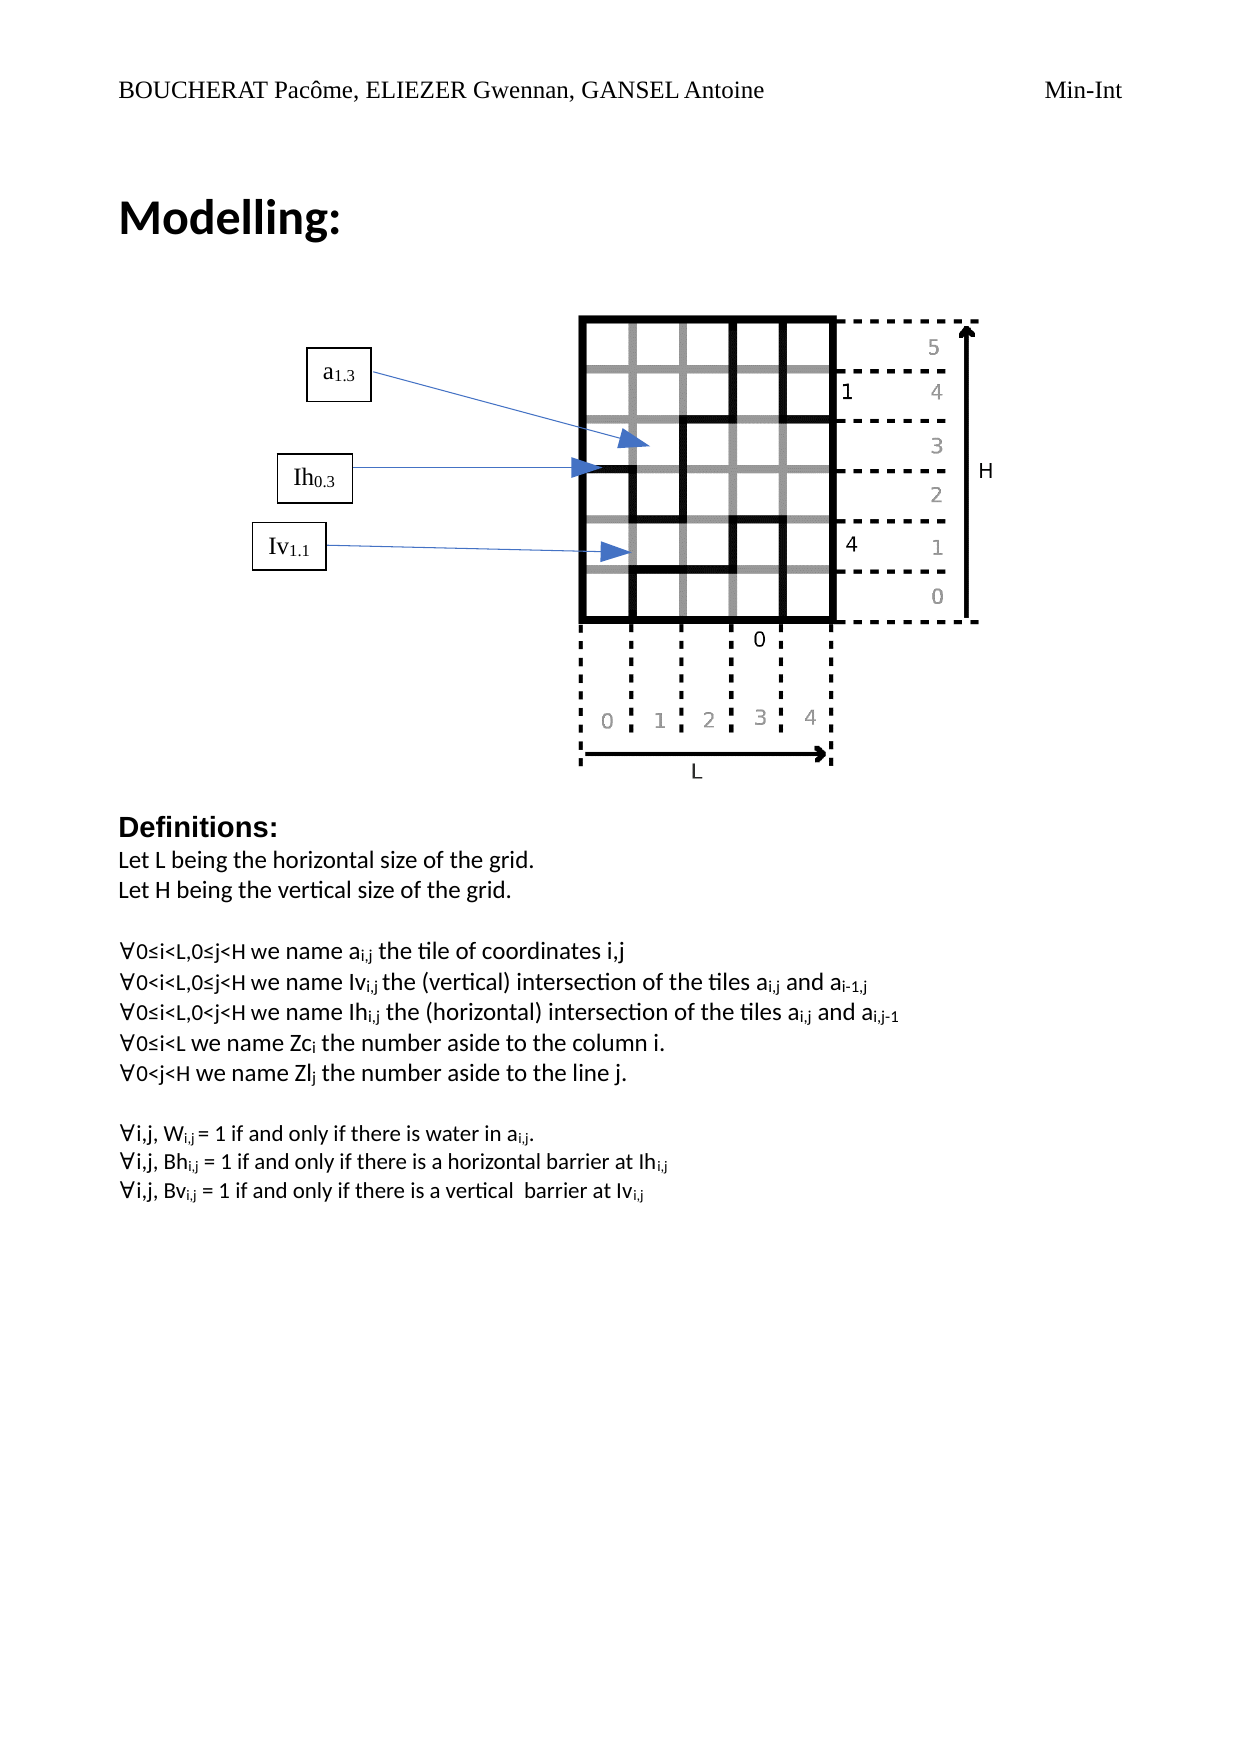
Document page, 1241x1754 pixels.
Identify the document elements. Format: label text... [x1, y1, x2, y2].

subtitle Definitions: [118, 810, 1122, 844]
text ∀i,j, Wi,j = 1 if and only if there is water in ai,j. [118, 1118, 1122, 1147]
text Let H being the vertical size of the grid. [118, 874, 1122, 905]
text ∀i,j, Bhi,j = 1 if and only if there is a horizontal barrier at Ihi,j [118, 1147, 1122, 1175]
picture [522, 259, 1123, 796]
text Ih0.3 [293, 462, 337, 491]
text a1.3 [323, 356, 355, 385]
text Let L being the horizontal size of the grid. [118, 844, 1122, 874]
text ∀0<i<L,0≤j<H we name Ivi,j the (vertical) intersection of the tiles ai,j and ai-1,j [118, 966, 1122, 996]
text ∀0≤i<L,0<j<H we name Ihi,j the (horizontal) intersection of the tiles ai,j and ai,j-1 [118, 996, 1122, 1027]
subtitle Modelling: [118, 186, 1122, 247]
text ∀0≤i<L,0≤j<H we name ai,j the tile of coordinates i,j [118, 935, 1122, 966]
text ∀0<j<H we name Zlj the number aside to the line j. [118, 1057, 1122, 1088]
text ∀0≤i<L we name Zci the number aside to the column i. [118, 1027, 1122, 1057]
text ∀i,j, Bvi,j = 1 if and only if there is a vertical barrier at Ivi,j [118, 1175, 1122, 1204]
text Iv1.1 [268, 531, 310, 560]
